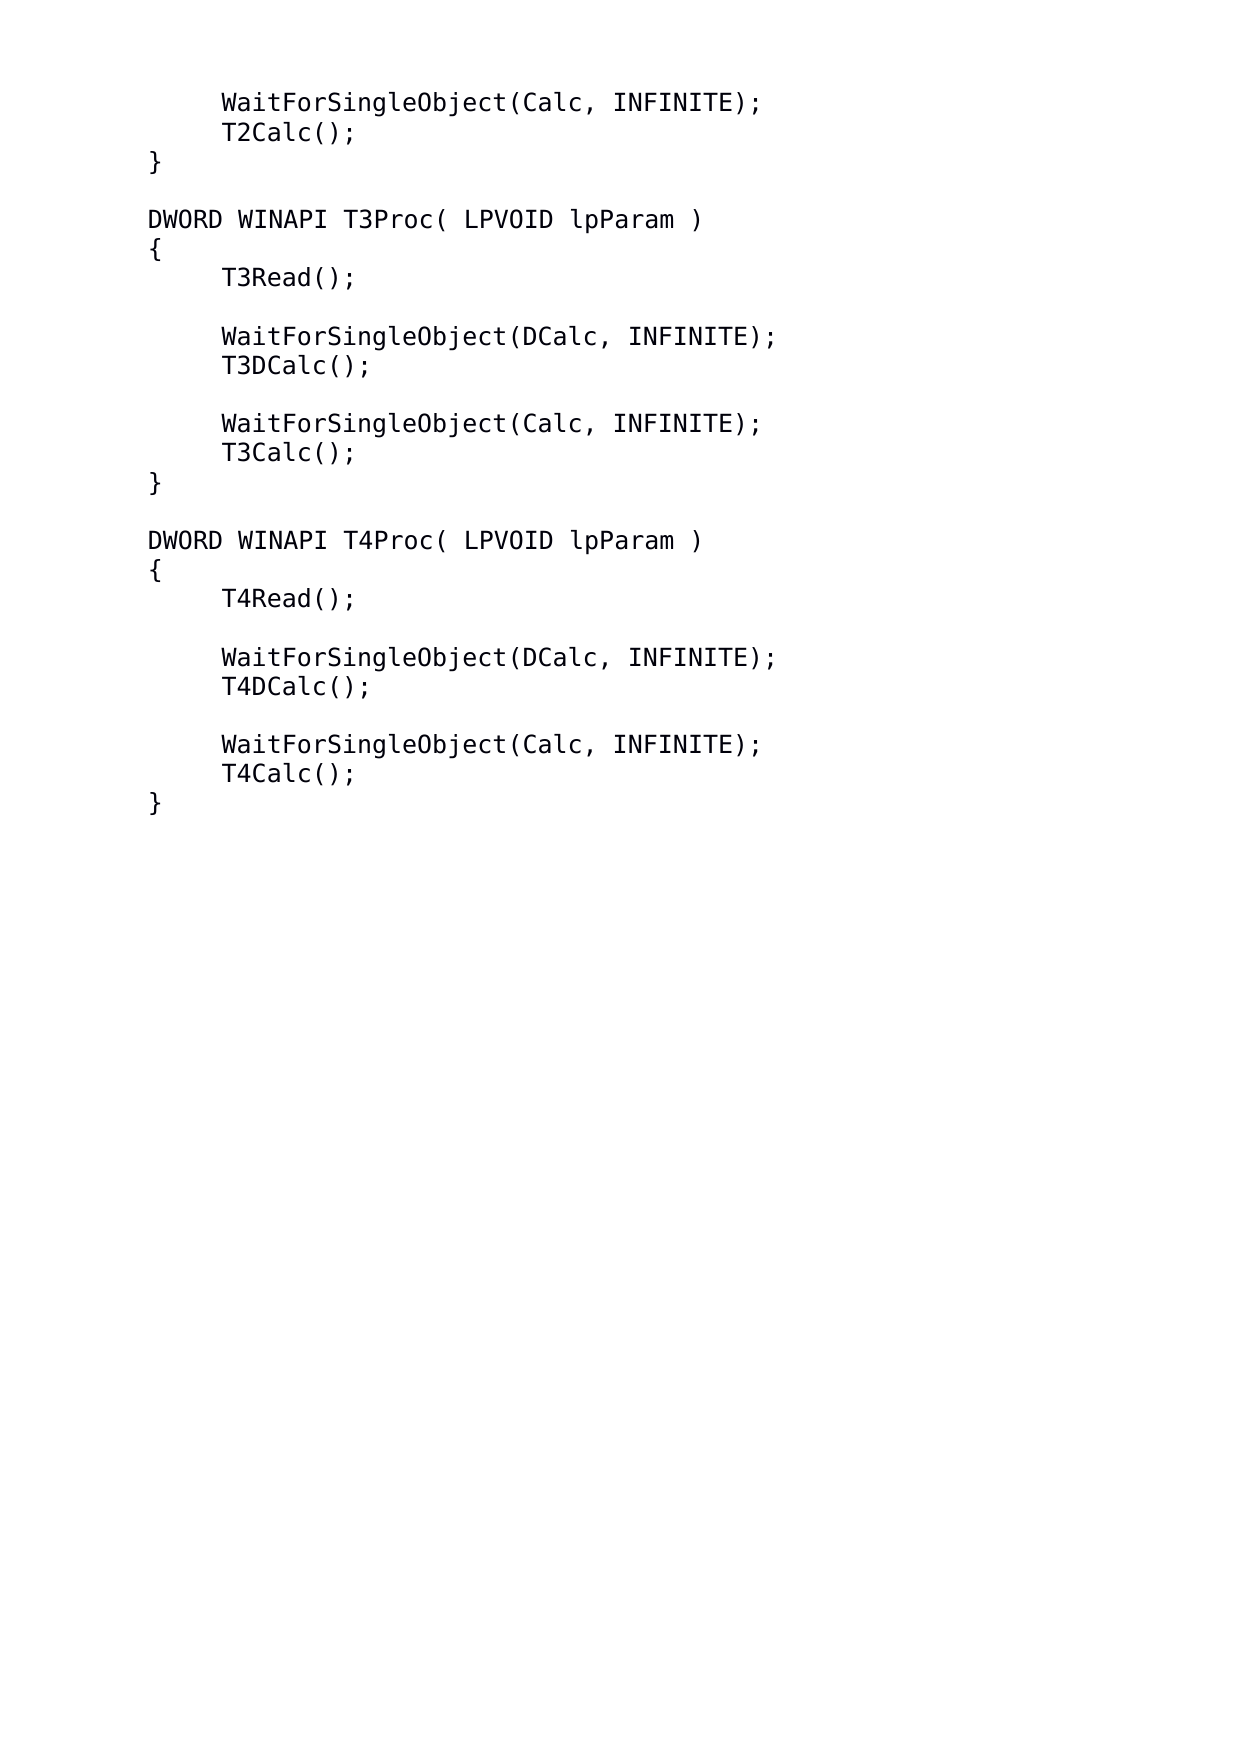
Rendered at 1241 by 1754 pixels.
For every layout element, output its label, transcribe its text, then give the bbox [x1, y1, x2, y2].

text T2Calc(); [148, 118, 1152, 147]
text } [148, 789, 1152, 818]
text WaitForSingleObject(Calc, INFINITE); [148, 409, 1152, 439]
text T4Read(); [148, 584, 1152, 614]
text T3DCalc(); [148, 351, 1152, 380]
text WaitForSingleObject(Calc, INFINITE); [148, 89, 1152, 118]
text WaitForSingleObject(DCalc, INFINITE); [148, 322, 1152, 351]
text DWORD WINAPI T3Proc( LPVOID lpParam ) [148, 205, 1152, 234]
text T3Read(); [148, 264, 1152, 293]
text WaitForSingleObject(DCalc, INFINITE); [148, 643, 1152, 672]
text WaitForSingleObject(Calc, INFINITE); [148, 730, 1152, 759]
text { [148, 234, 1152, 264]
text T4DCalc(); [148, 672, 1152, 701]
text { [148, 555, 1152, 584]
text } [148, 468, 1152, 497]
text T3Calc(); [148, 439, 1152, 468]
text T4Calc(); [148, 759, 1152, 789]
text DWORD WINAPI T4Proc( LPVOID lpParam ) [148, 526, 1152, 555]
text } [148, 147, 1152, 176]
